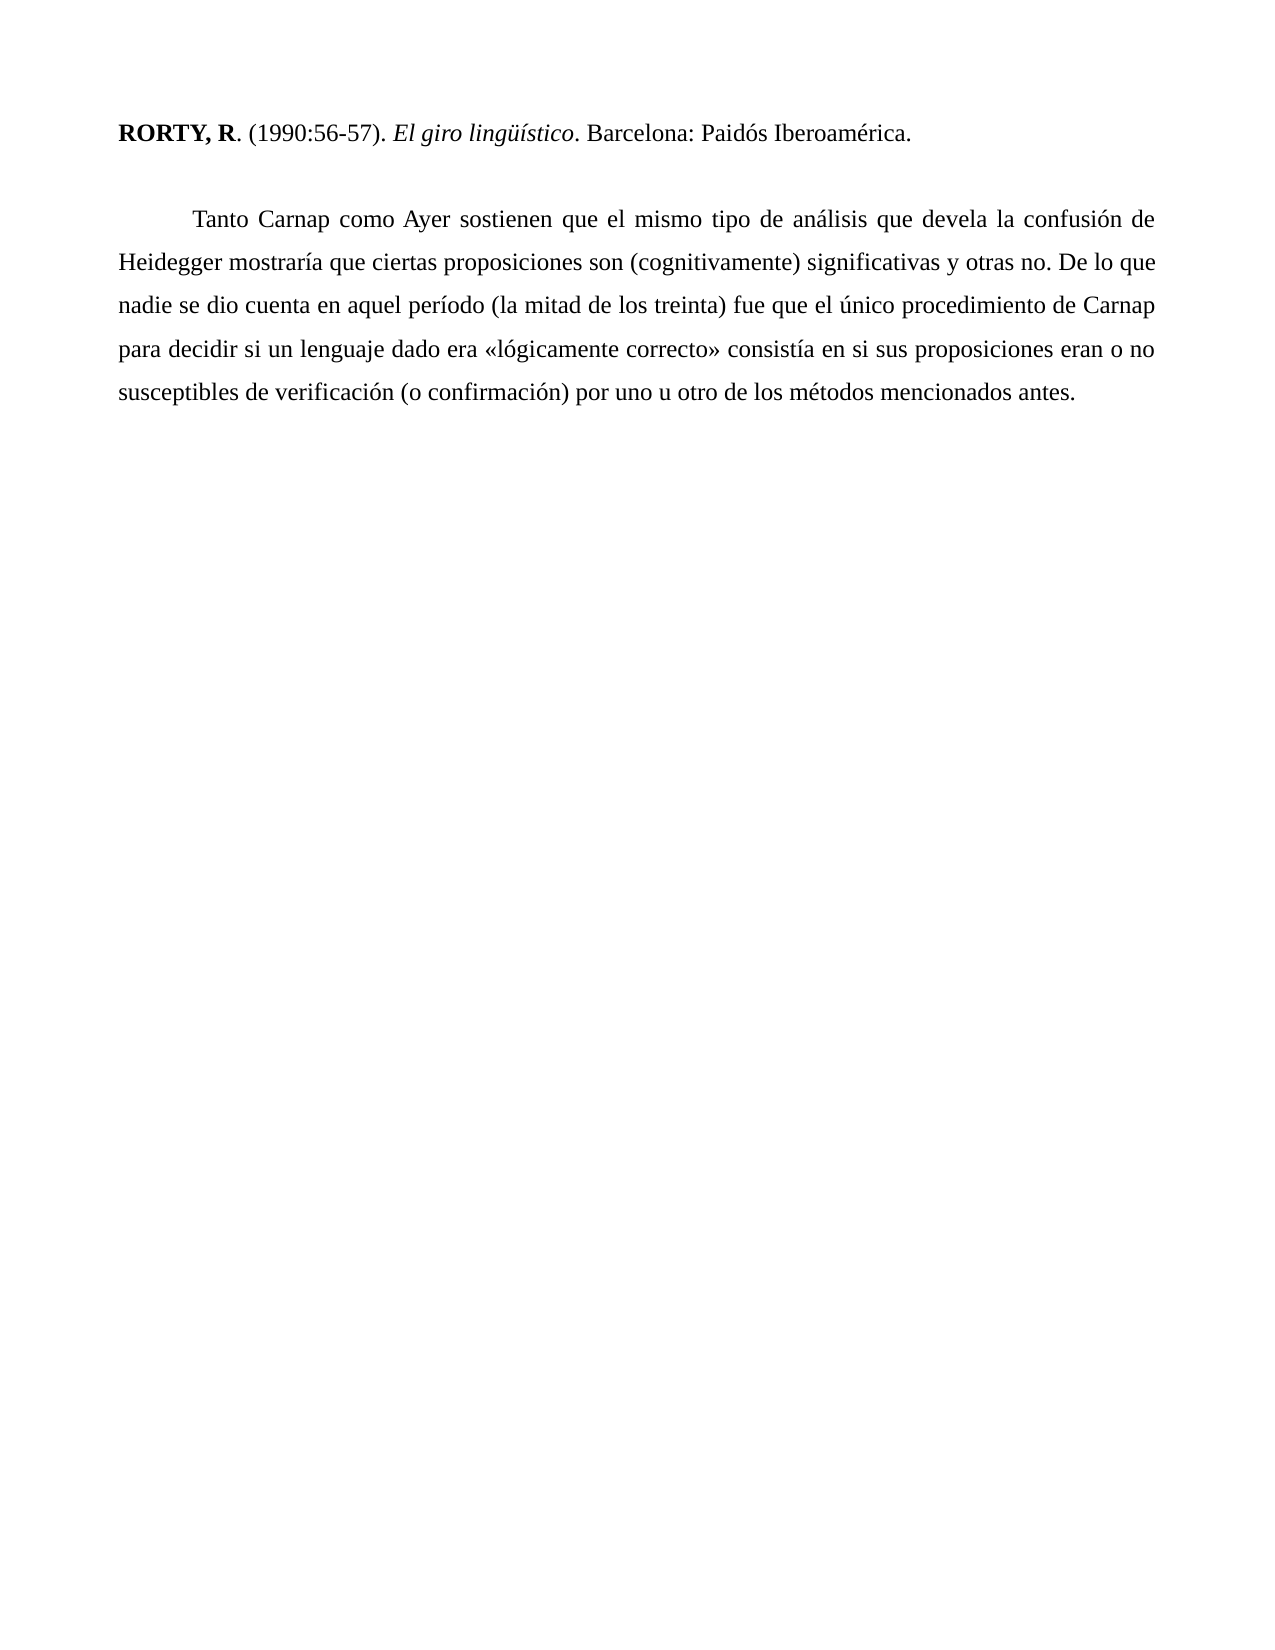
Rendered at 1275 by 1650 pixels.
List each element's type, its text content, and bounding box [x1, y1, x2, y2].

text RORTY, R. (1990:56-57). El giro lingüístico. Barcelona: Paidós Iberoamérica. [118, 118, 1157, 147]
text Tanto Carnap como Ayer sostienen que el mismo tipo de análisis que devela la confusión de Heidegger mostraría que ciertas proposiciones son (cognitivamente) significativas y otras no. De lo que nadie se dio cuenta en aquel período (la mitad de los treinta) fue que el único procedimiento de Carnap para decidir si un lenguaje dado era «lógicamente correcto» consistía en si sus proposiciones eran o no susceptibles de verificación (o confirmación) por uno u otro de los métodos mencionados antes. [118, 204, 1157, 406]
